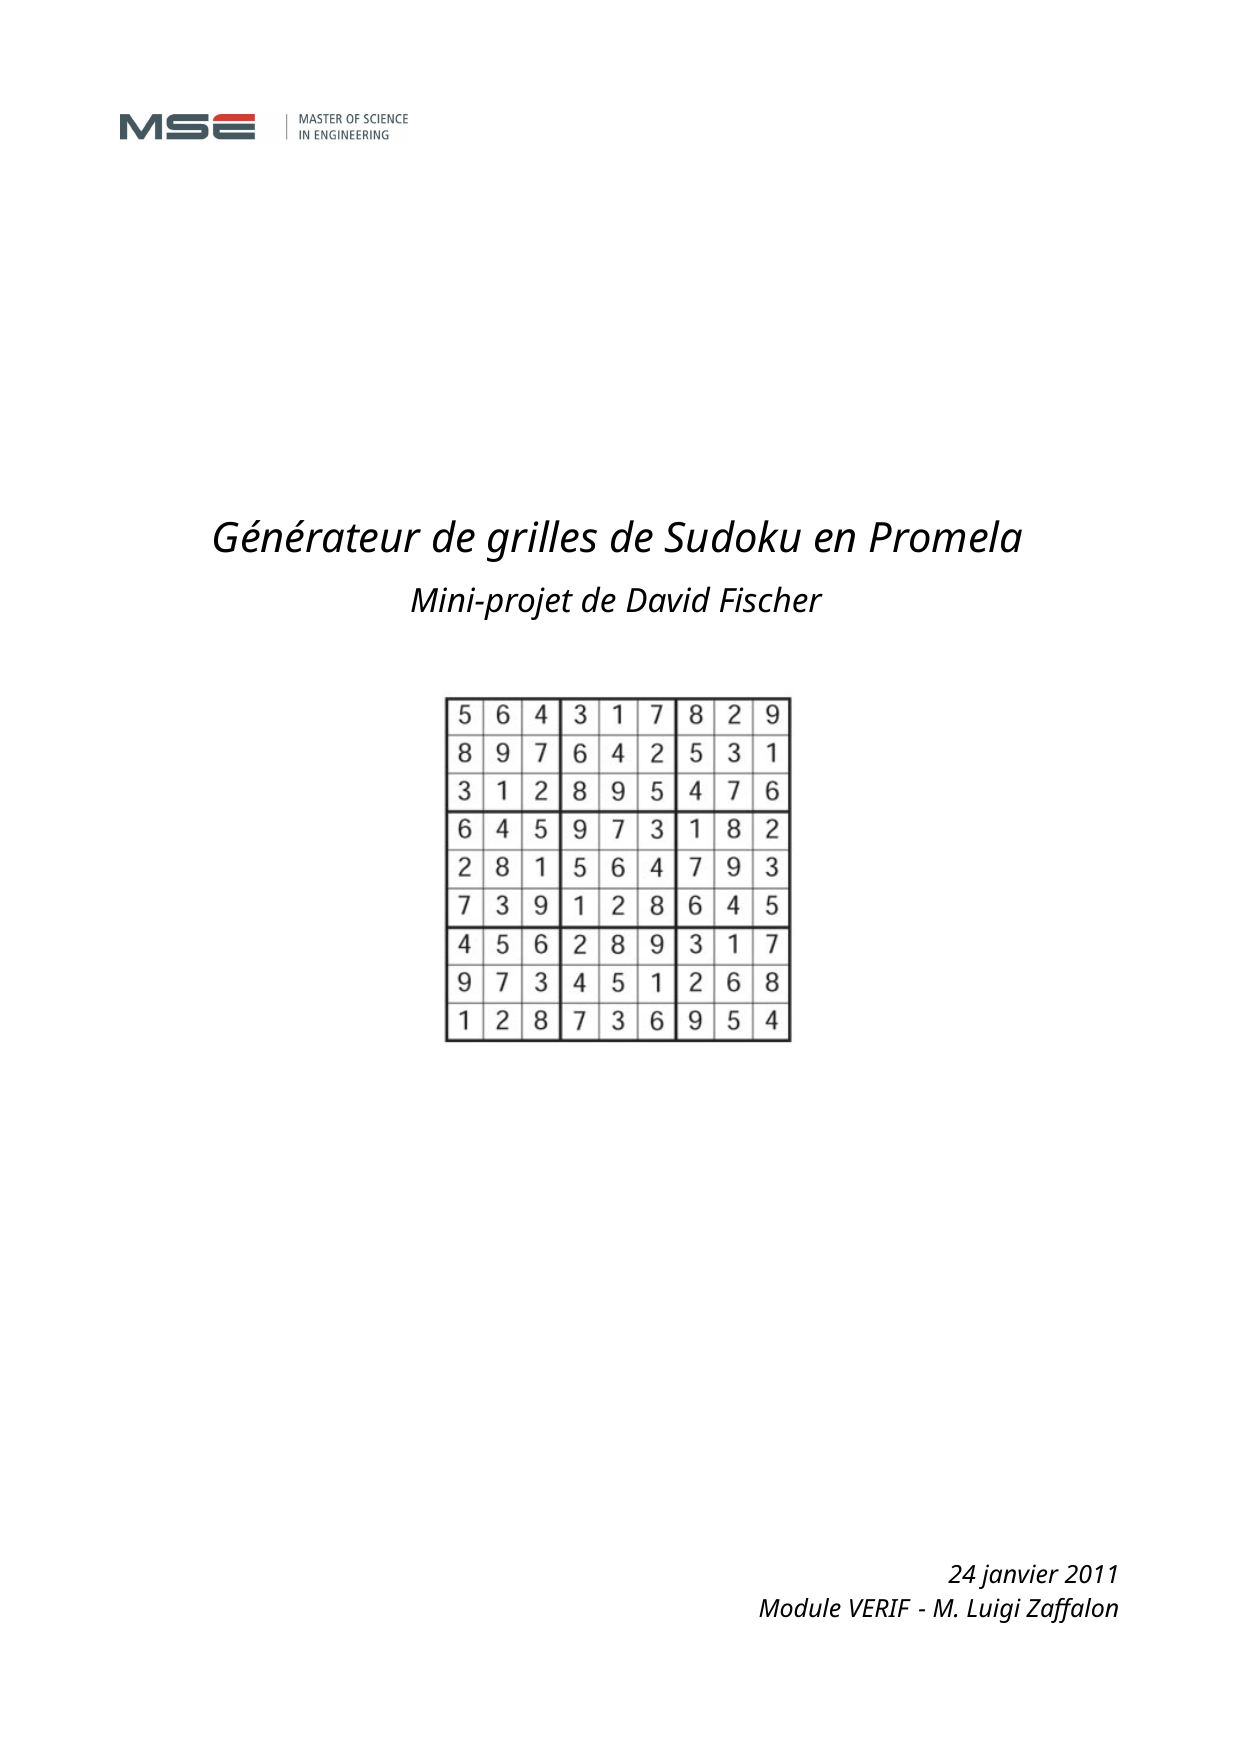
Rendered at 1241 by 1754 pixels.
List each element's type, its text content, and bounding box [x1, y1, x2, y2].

picture [441, 690, 799, 1047]
subtitle Générateur de grilles de Sudoku en Promela [118, 508, 1122, 565]
text Module VERIF - M. Luigi Zaffalon [118, 1591, 1122, 1625]
text Mini-projet de David Fischer [118, 577, 1122, 623]
picture [118, 111, 409, 143]
text 24. janvier 2011 [118, 1557, 1122, 1591]
